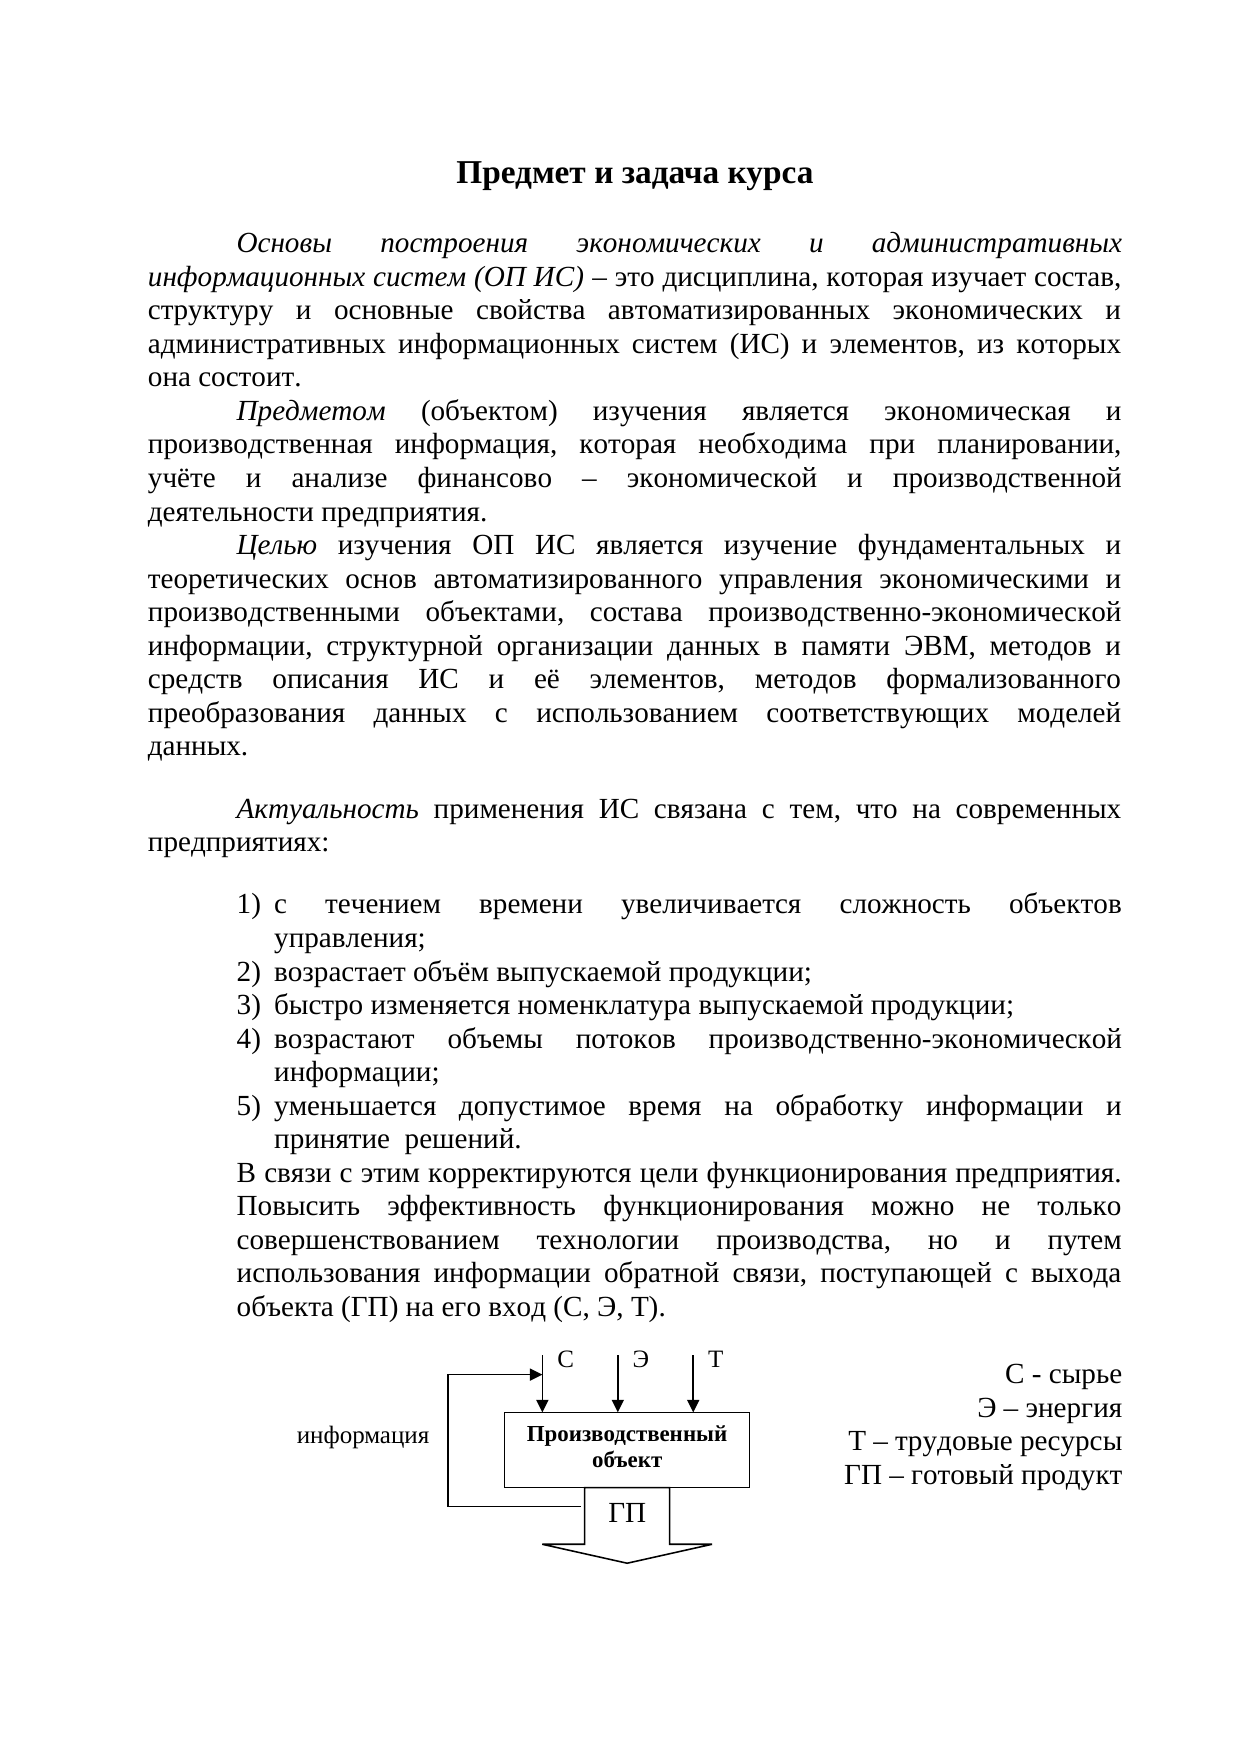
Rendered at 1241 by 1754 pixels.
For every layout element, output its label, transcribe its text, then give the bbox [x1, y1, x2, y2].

text Т – трудовые ресурсы [449, 1423, 504, 1457]
text [619, 1390, 692, 1412]
list возрастает объём выпускаемой продукции; [236, 954, 1122, 987]
subtitle Целью изучения ОП ИС является изучение фундаментальных и теоретических основ автоматизированного управления экономическими и производственными объектами, состава производственно-экономической информации, структурной организации данных в памяти ЭВМ, методов и средств описания ИС и её элементов, методов формализованного преобразования данных с использованием соответствующих моделей данных. [148, 527, 1122, 762]
subtitle Основы построения экономических и административных информационных систем (ОП ИС) – это дисциплина, которая изучает состав, структуру и основные свойства автоматизированных экономических и административных информационных систем (ИС) и элементов, из которых она состоит. [148, 225, 1122, 393]
list уменьшается допустимое время на обработку информации и принятие решений. [236, 1088, 1122, 1155]
text [148, 1390, 447, 1423]
text В связи с этим корректируются цели функционирования предприятия. Повысить эффективность функционирования можно не только совершенствованием технологии производства, но и путем использования информации обратной связи, поступающей с выхода объекта (ГП) на его вход (С, Э, Т). [236, 1155, 1122, 1323]
text [148, 1457, 447, 1490]
text Т – трудовые ресурсы [148, 1423, 447, 1457]
text Т – трудовые ресурсы [750, 1423, 1122, 1457]
text С - сырье [543, 1356, 617, 1390]
text С - сырье [148, 1356, 542, 1390]
text Э – энергия [694, 1390, 1122, 1423]
text [449, 1390, 542, 1423]
list с течением времени увеличивается сложность объектов управления; [236, 887, 1122, 954]
subtitle Предмет и задача курса [148, 152, 1122, 190]
text [543, 1390, 617, 1412]
subtitle Предметом (объектом) изучения является экономическая и производственная информация, которая необходима при планировании, учёте и анализе финансово – экономической и производственной деятельности предприятия. [148, 393, 1122, 527]
text С - сырье [619, 1356, 692, 1390]
list быстро изменяется номенклатура выпускаемой продукции; [236, 987, 1122, 1021]
list возрастают объемы потоков производственно-экономической информации; [236, 1021, 1122, 1088]
text С - сырье [694, 1356, 1122, 1390]
text ГП – готовый продукт [671, 1457, 1122, 1490]
text [449, 1457, 583, 1490]
text С - сырье [449, 1375, 542, 1390]
subtitle Актуальность применения ИС связана с тем, что на современных предприятиях: [148, 791, 1122, 858]
